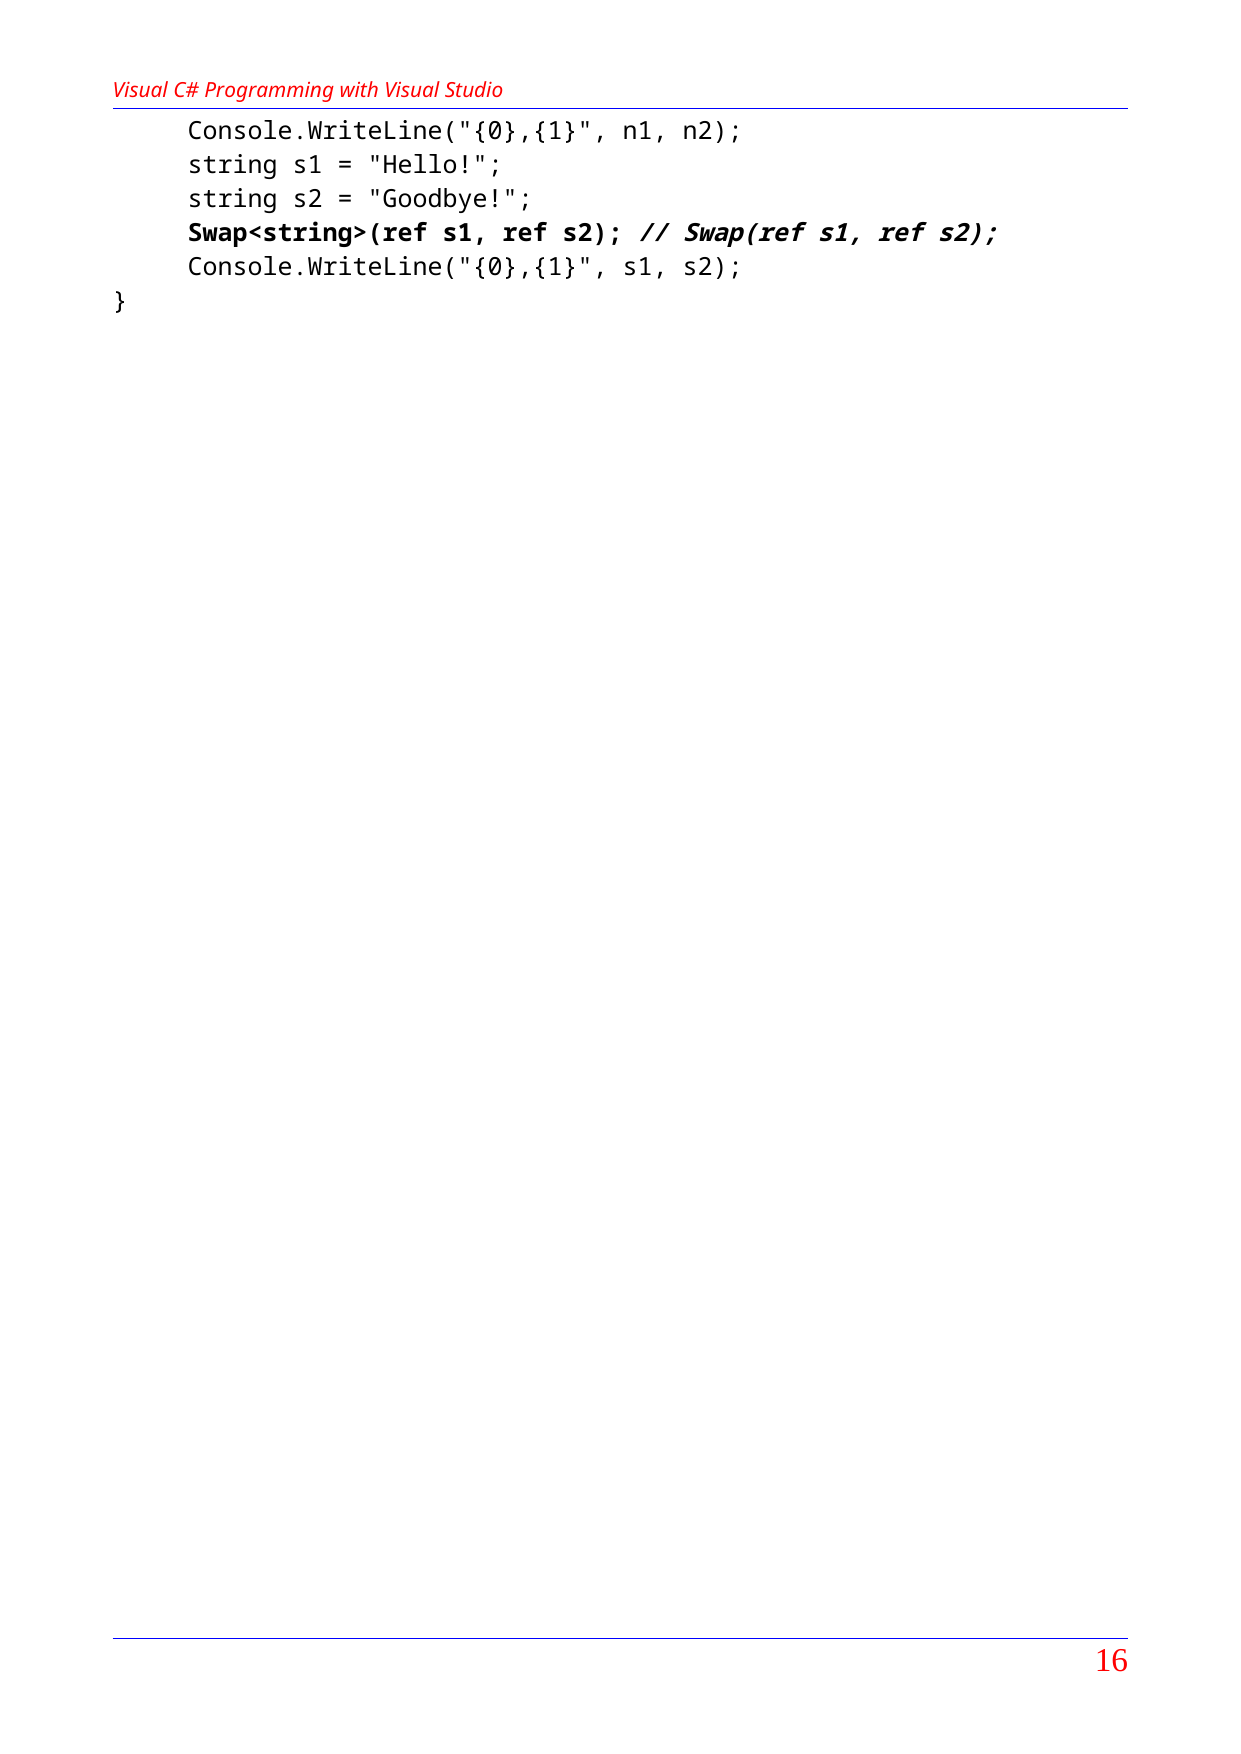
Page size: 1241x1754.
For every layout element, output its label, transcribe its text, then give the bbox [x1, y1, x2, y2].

text Console.WriteLine("{0},{1}", n1, n2); [112, 112, 1128, 147]
text Console.WriteLine("{0},{1}", s1, s2); [112, 249, 1128, 283]
text } [112, 283, 1128, 317]
text Swap<string>(ref s1, ref s2); // Swap(ref s1, ref s2); [112, 215, 1128, 249]
text string s1 = "Hello!"; [112, 147, 1128, 181]
text string s2 = "Goodbye!"; [112, 181, 1128, 215]
